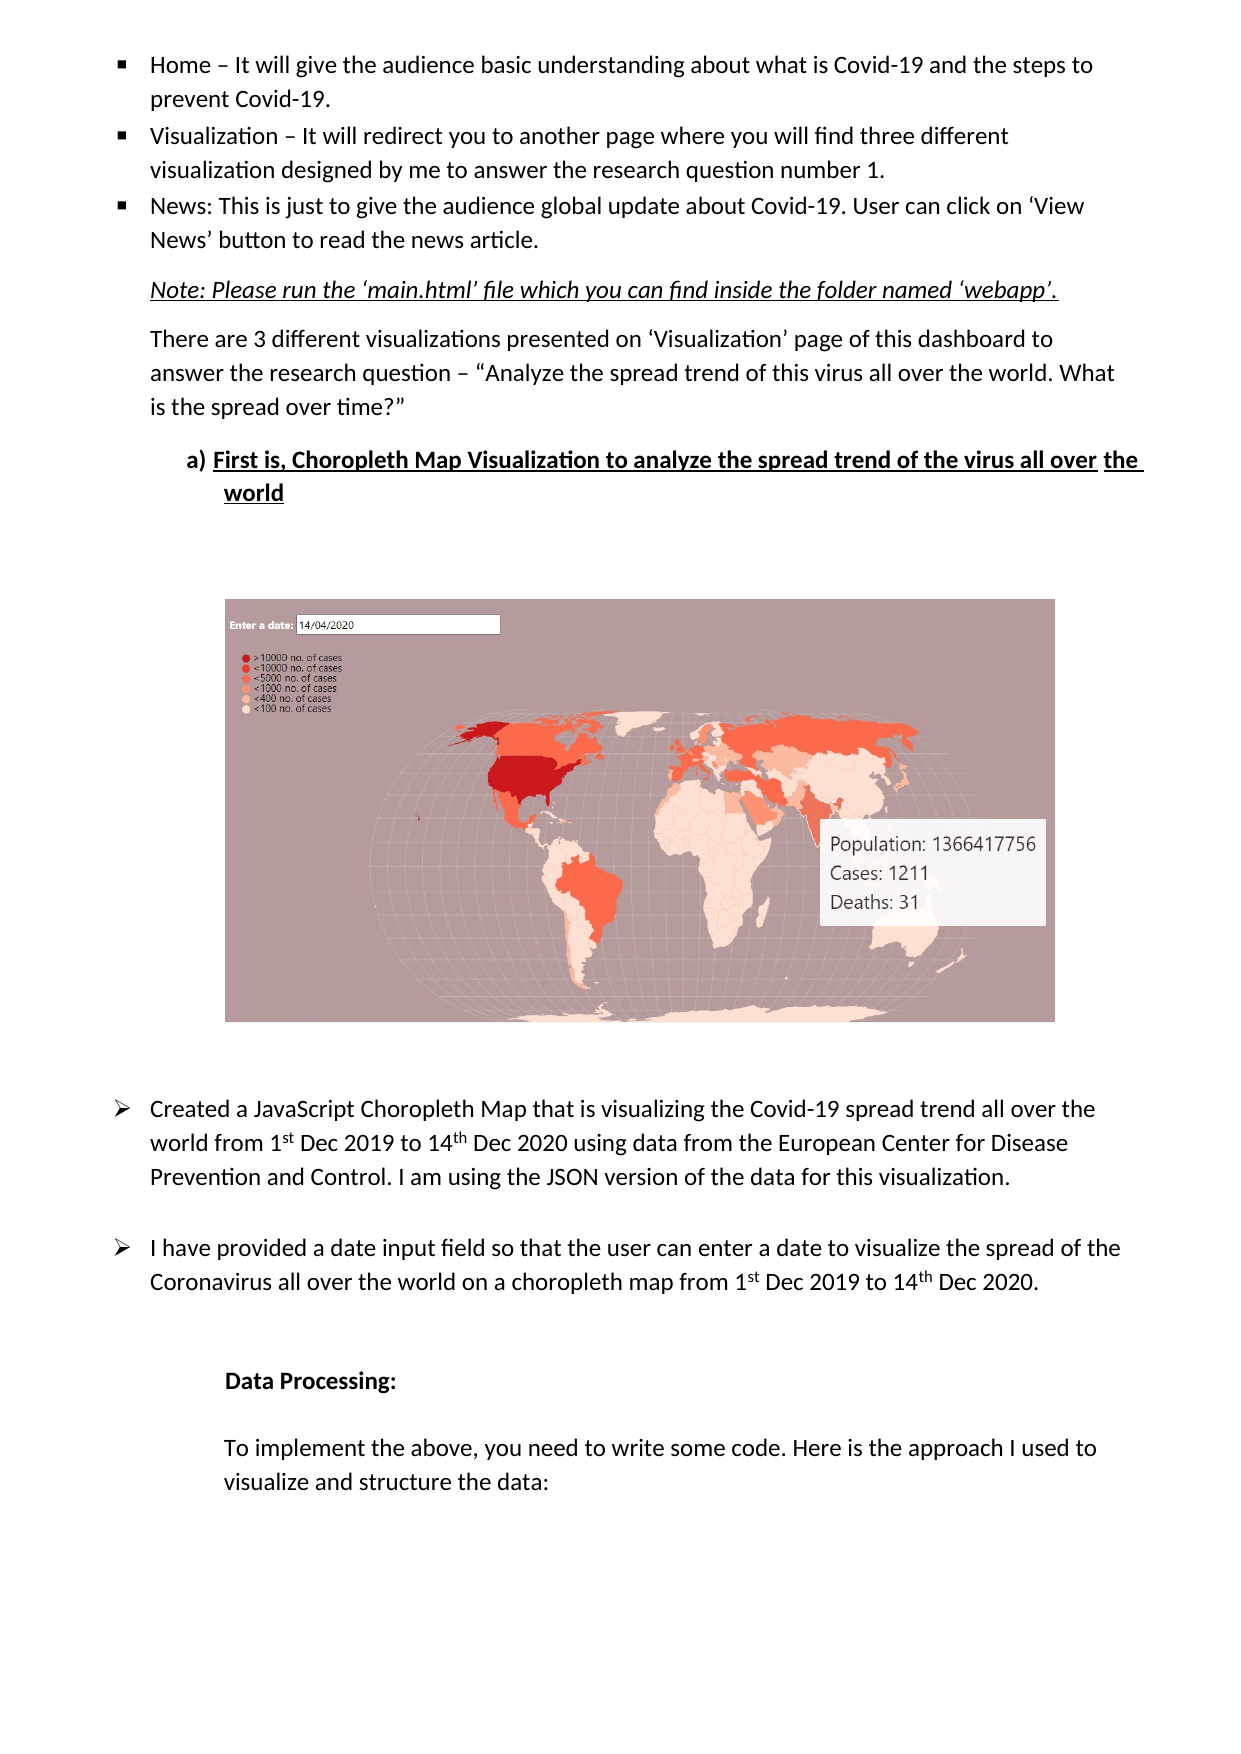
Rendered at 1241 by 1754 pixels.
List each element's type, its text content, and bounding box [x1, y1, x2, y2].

text Note: Please run the ‘main.html’ file which you can find inside the folder named ‘webapp’. [150, 274, 1191, 304]
subtitle a) First is, Choropleth Map Visualization to analyze the spread trend of the virus all over the world [186, 444, 1191, 507]
list Created a JavaScript Choropleth Map that is visualizing the Covid-19 spread trend all over the world from 1st Dec 2019 to 14th Dec 2020 using data from the European Center for Disease Prevention and Control. I am using the JSON version of the data for this visualization. [112, 1093, 1123, 1192]
list News: This is just to give the audience global update about Covid-19. User can click on ‘View News’ button to read the news article. [112, 191, 1123, 255]
text There are 3 different visualizations presented on ‘Visualization’ page of this dashboard to answer the research question – “Analyze the spread trend of this virus all over the world. What is the spread over time?” [150, 323, 1123, 421]
list I have provided a date input field so that the user can enter a date to visualize the spread of the Coronavirus all over the world on a choropleth map from 1st Dec 2019 to 14th Dec 2020. [112, 1232, 1123, 1296]
text Data Processing: [225, 1365, 1177, 1396]
text To implement the above, you need to write some code. Here is the approach I used to visualize and structure the data: [223, 1432, 1123, 1497]
list Home – It will give the audience basic understanding about what is Covid-19 and the steps to prevent Covid-19. [112, 49, 1123, 114]
list Visualization – It will redirect you to another page where you will find three different visualization designed by me to answer the research question number 1. [112, 120, 1123, 184]
